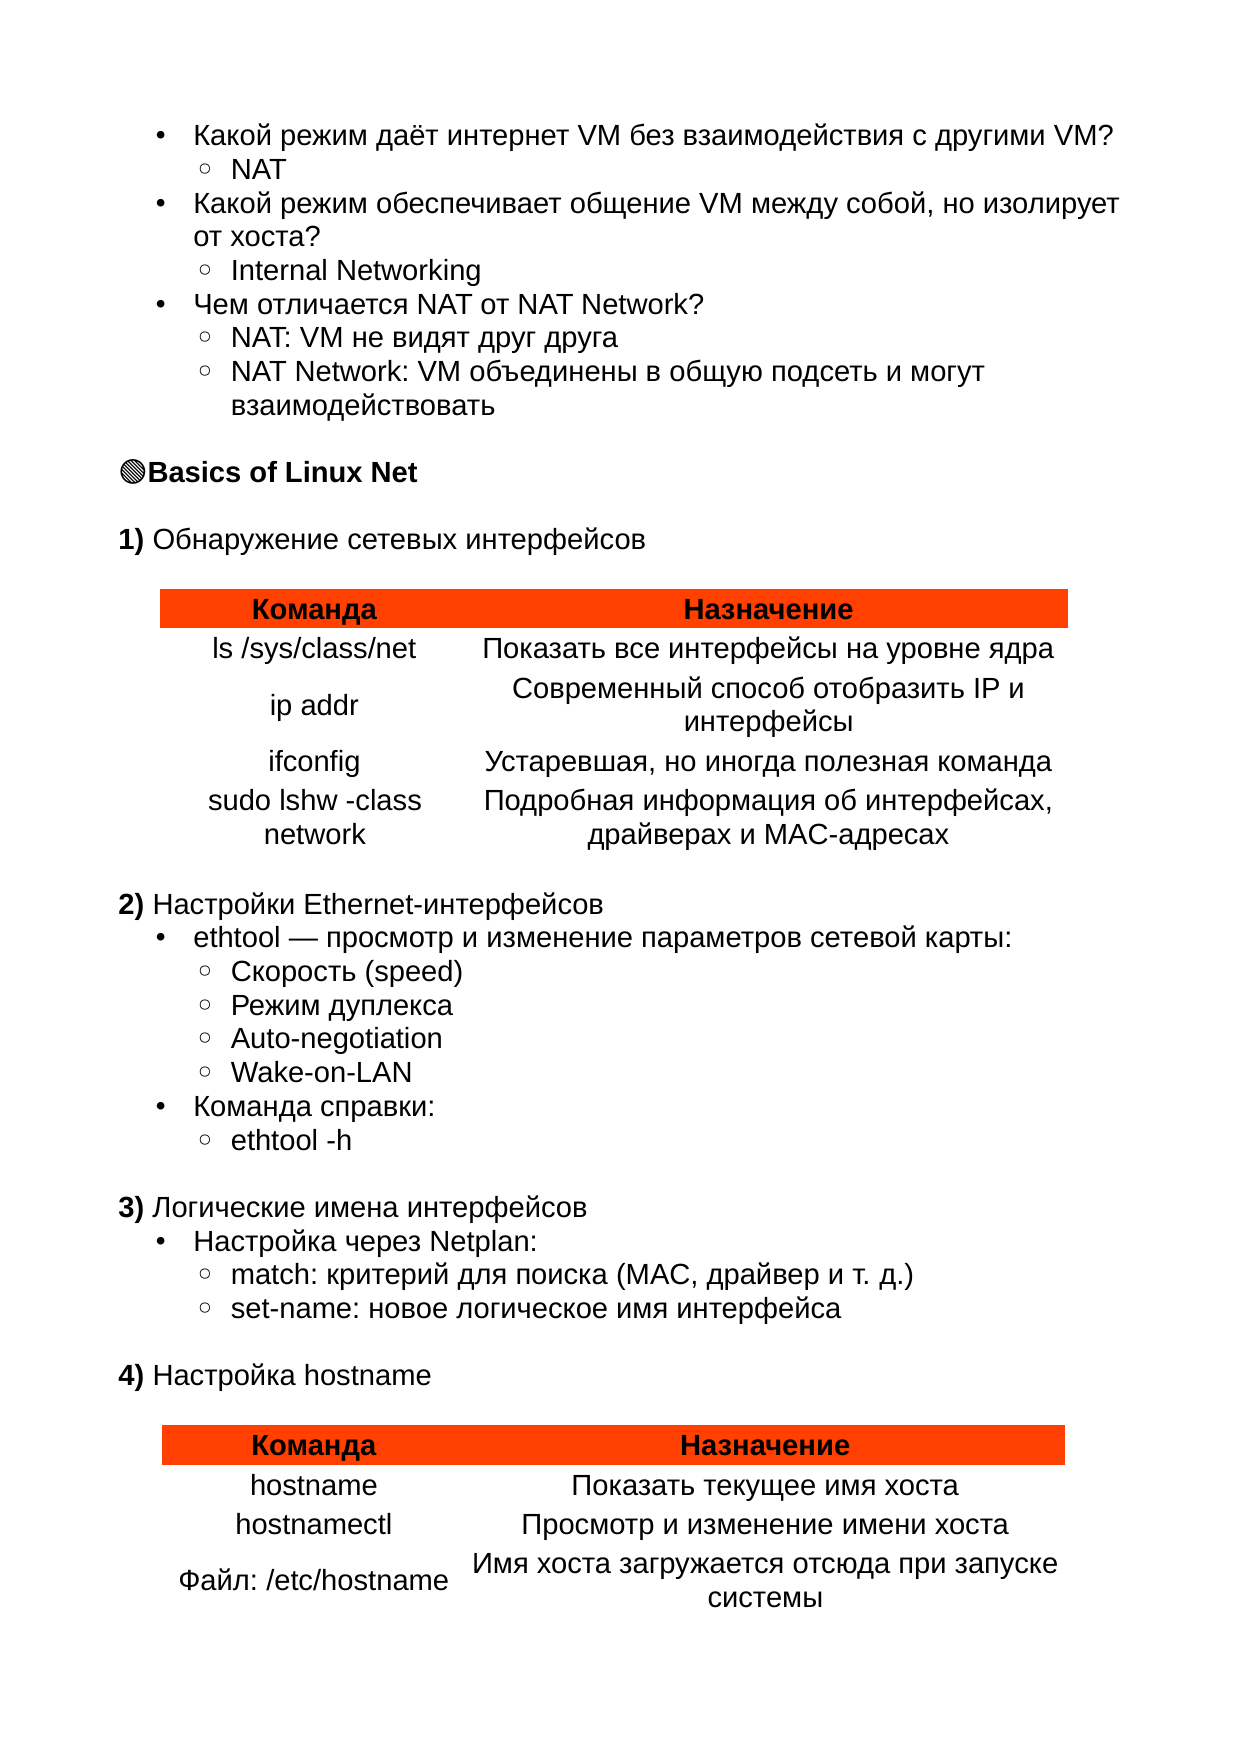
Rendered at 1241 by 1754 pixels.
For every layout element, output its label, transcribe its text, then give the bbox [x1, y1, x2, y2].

list Какой режим даёт интернет VM без взаимодействия с другими VM? [156, 118, 1122, 152]
table_cell Просмотр и изменение имени хоста [465, 1504, 1065, 1543]
list Скорость (speed) [193, 954, 1122, 988]
table_cell Файл: /etc/hostname [162, 1544, 465, 1616]
list Какой режим обеспечивает общение VM между собой, но изолирует от хоста? [156, 186, 1122, 253]
table_cell Имя хоста загружается отсюда при запуске системы [465, 1544, 1065, 1616]
list Настройка через Netplan: [156, 1223, 1122, 1257]
table_cell hostname [162, 1465, 465, 1504]
list NAT: VM не видят друг друга [193, 320, 1122, 354]
list set-name: новое логическое имя интерфейса [193, 1291, 1122, 1325]
table_header Устаревшая, но иногда полезная команда [469, 741, 1068, 780]
table_header Современный способ отобразить IP и интерфейсы [469, 668, 1068, 741]
text 2) Настройки Ethernet-интерфейсов [118, 887, 1122, 920]
list Internal Networking [193, 253, 1122, 287]
text 3) Логические имена интерфейсов [118, 1190, 1122, 1223]
list Режим дуплекса [193, 988, 1122, 1021]
table_header Команда [160, 589, 469, 628]
text 4) Настройка hostname [118, 1358, 1122, 1392]
list match: критерий для поиска (MAC, драйвер и т. д.) [193, 1257, 1122, 1291]
list ethtool -h [193, 1123, 1122, 1156]
list ethtool — просмотр и изменение параметров сетевой карты: [156, 920, 1122, 954]
list NAT [193, 152, 1122, 186]
list Wake-on-LAN [193, 1055, 1122, 1089]
table_header sudo lshw -class network [161, 780, 469, 853]
table_header ls /sys/class/net [160, 629, 469, 668]
table_cell Показать текущее имя хоста [465, 1465, 1065, 1504]
text 1) Обнаружение сетевых интерфейсов [118, 522, 1122, 556]
text 🟢Basics of Linux Net [118, 455, 1122, 488]
list Команда справки: [156, 1089, 1122, 1123]
list NAT Network: VM объединены в общую подсеть и могут взаимодействовать [193, 354, 1122, 421]
list Чем отличается NAT от NAT Network? [156, 287, 1122, 320]
table_header ip addr [160, 668, 469, 741]
table_header Показать все интерфейсы на уровне ядра [469, 629, 1068, 668]
table_cell hostnamectl [162, 1504, 465, 1543]
list Auto-negotiation [193, 1021, 1122, 1055]
table_header Команда [162, 1425, 465, 1465]
table_header Подробная информация об интерфейсах, драйверах и MAC-адресах [469, 780, 1068, 853]
table_header Назначение [469, 589, 1068, 628]
table_header Назначение [465, 1425, 1065, 1465]
table_header ifconfig [160, 741, 469, 780]
